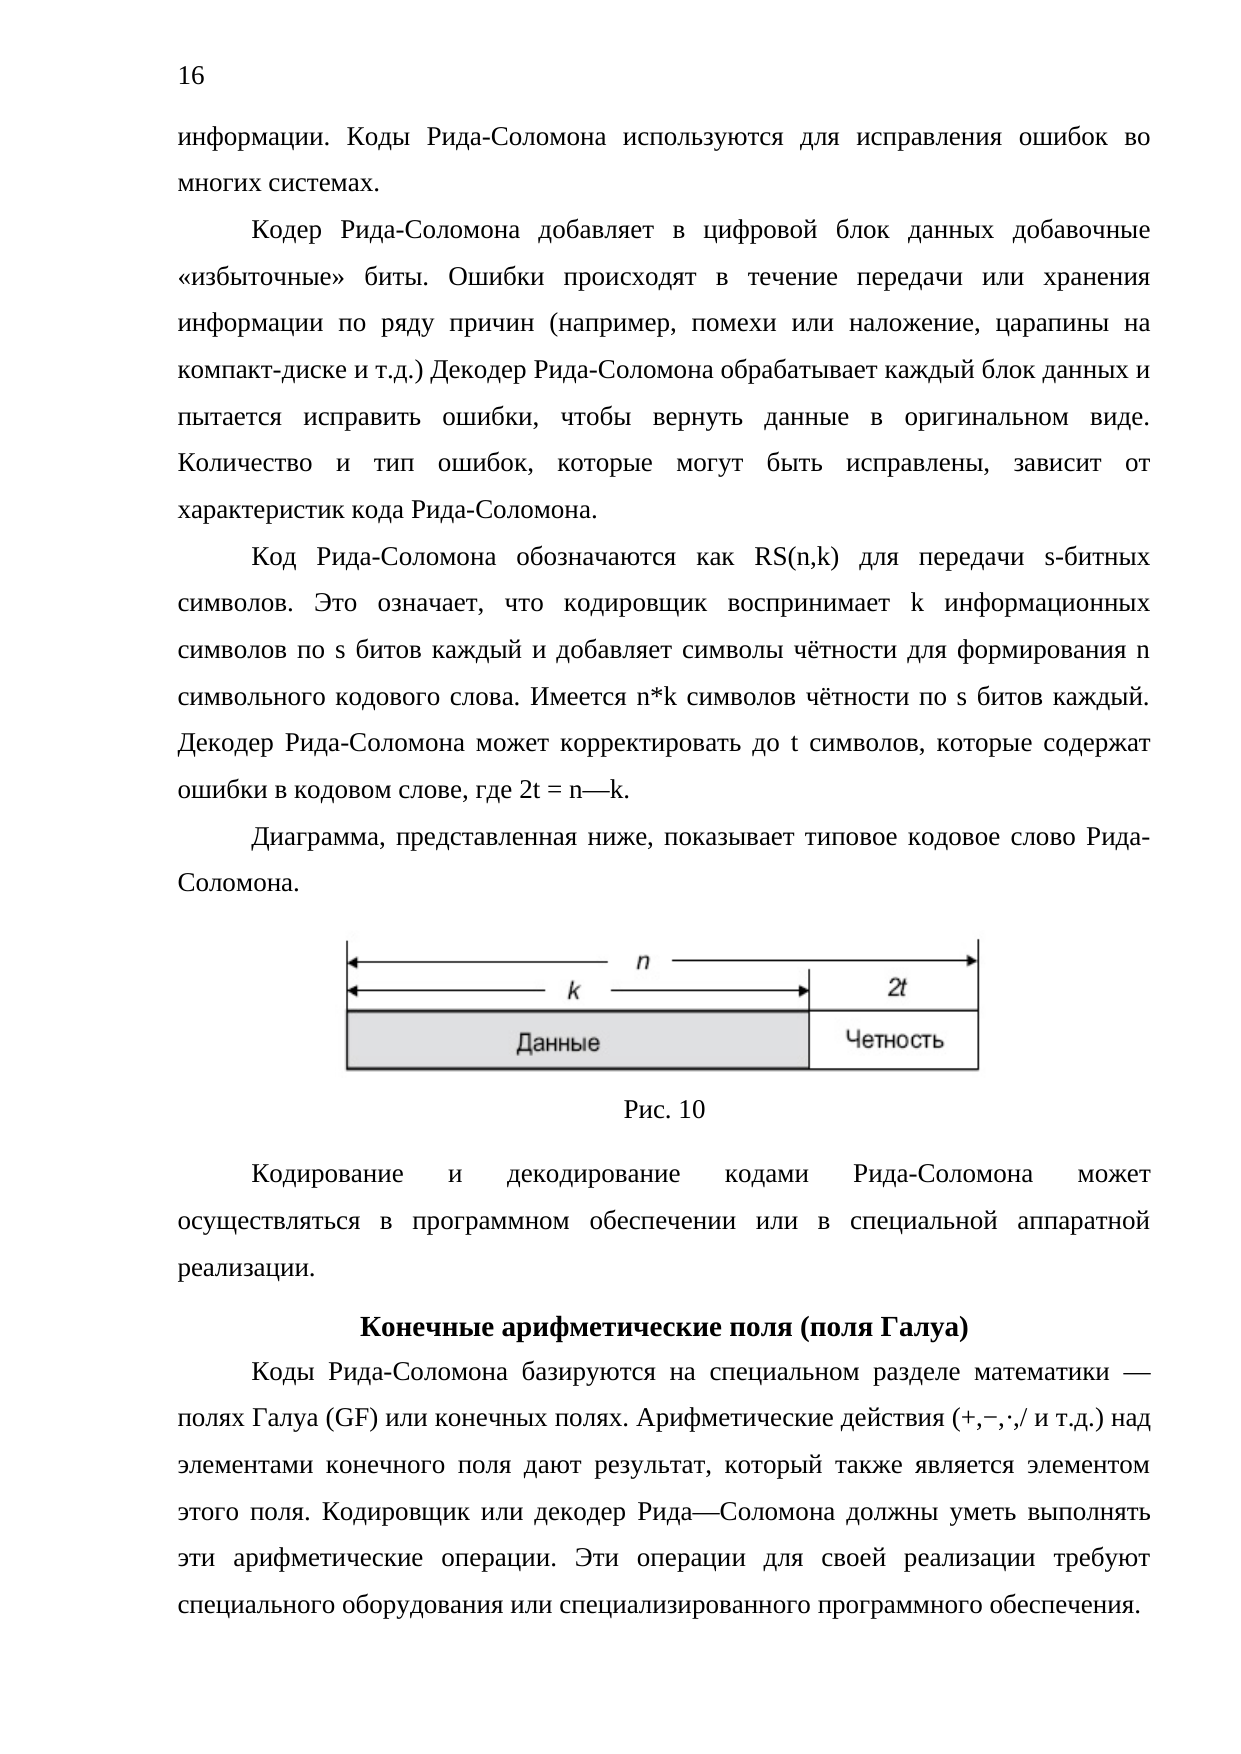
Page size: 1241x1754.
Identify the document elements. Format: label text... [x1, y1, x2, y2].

text Рис. 10 [177, 931, 1152, 1124]
text Коды Рида-Соломона базируются на специальном разделе математики — полях Галуа (GF) или конечных полях. Арифметические действия (+,−,∙,/ и т.д.) над элементами конечного поля дают результат, который также является элементом этого поля. Кодировщик или декодер Рида—Соломона должны уметь выполнять эти арифметические операции. Эти операции для своей реализации требуют специального оборудования или специализированного программного обеспечения. [177, 1355, 1152, 1619]
picture [334, 930, 994, 1078]
text Код Рида-Соломона обозначаются как RS(n,k) для передачи s-битных символов. Это означает, что кодировщик воспринимает k информационных символов по s битов каждый и добавляет символы чётности для формирования n символьного кодового слова. Имеется n*k символов чётности по s битов каждый. Декодер Рида-Соломона может корректировать до t символов, которые содержат ошибки в кодовом слове, где 2t = n—k. [177, 540, 1152, 804]
text Кодирование и декодирование кодами Рида-Соломона может осуществляться в программном обеспечении или в специальной аппаратной реализации. [177, 1158, 1152, 1282]
text информации. Коды Рида-Соломона используются для исправления ошибок во многих системах. [177, 120, 1152, 198]
subtitle Конечные арифметические поля (поля Галуа) [177, 1309, 1152, 1343]
text Диаграмма, представленная ниже, показывает типовое кодовое слово Рида-Соломона. [177, 820, 1152, 898]
text Кодер Рида-Соломона добавляет в цифровой блок данных добавочные «избыточные» биты. Ошибки происходят в течение передачи или хранения информации по ряду причин (например, помехи или наложение, царапины на компакт-диске и т.д.) Декодер Рида-Соломона обрабатывает каждый блок данных и пытается исправить ошибки, чтобы вернуть данные в оригинальном виде. Количество и тип ошибок, которые могут быть исправлены, зависит от характеристик кода Рида-Соломона. [177, 213, 1152, 524]
